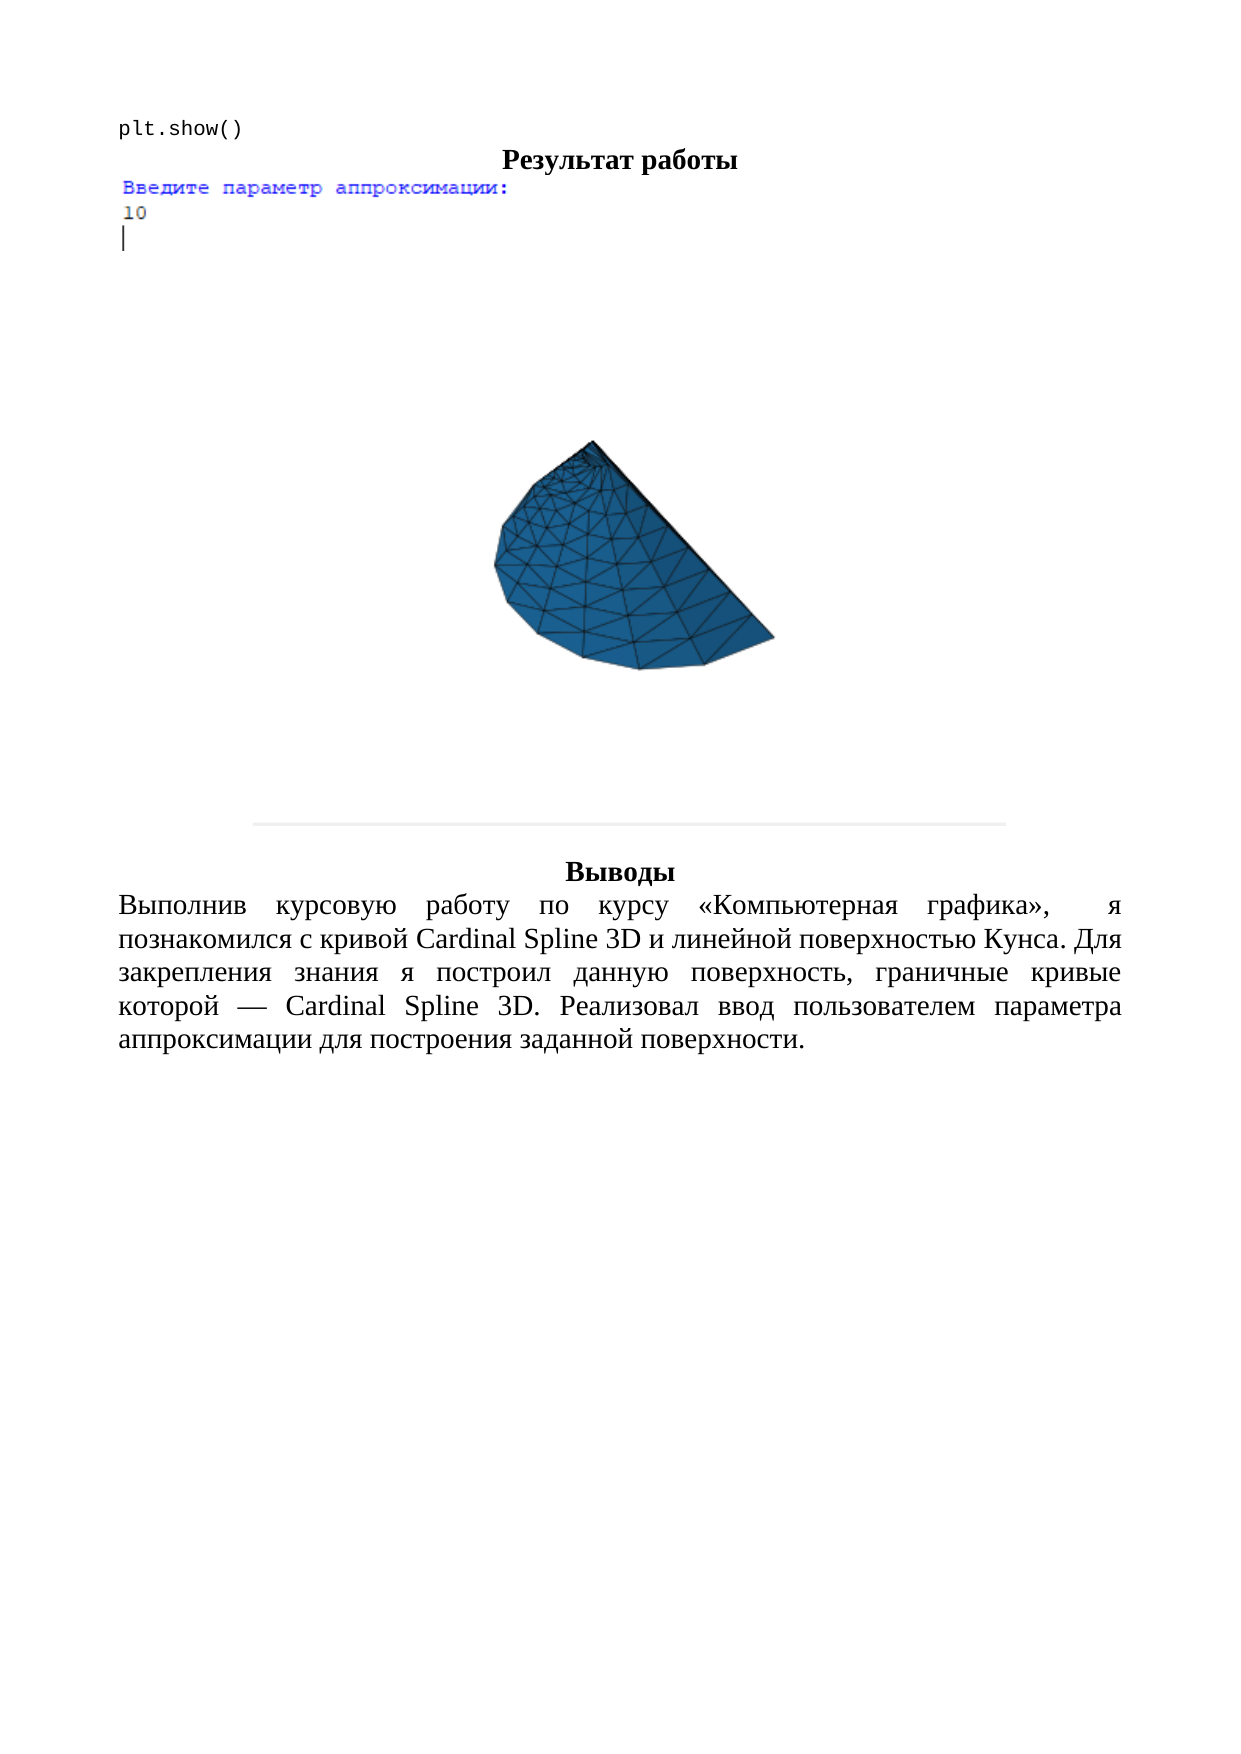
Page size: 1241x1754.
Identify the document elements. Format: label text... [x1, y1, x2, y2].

text Результат работы [118, 142, 1122, 175]
picture [118, 175, 1123, 826]
text plt.show() [118, 118, 1122, 142]
text Выводы [118, 854, 1122, 887]
text Выполнив курсовую работу по курсу «Компьютерная графика», я познакомился с кривой Cardinal Spline 3D и линейной поверхностью Кунса. Для закрепления знания я построил данную поверхность, граничные кривые которой — Cardinal Spline 3D. Реализовал ввод пользователем параметра аппроксимации для построения заданной поверхности. [118, 887, 1122, 1055]
